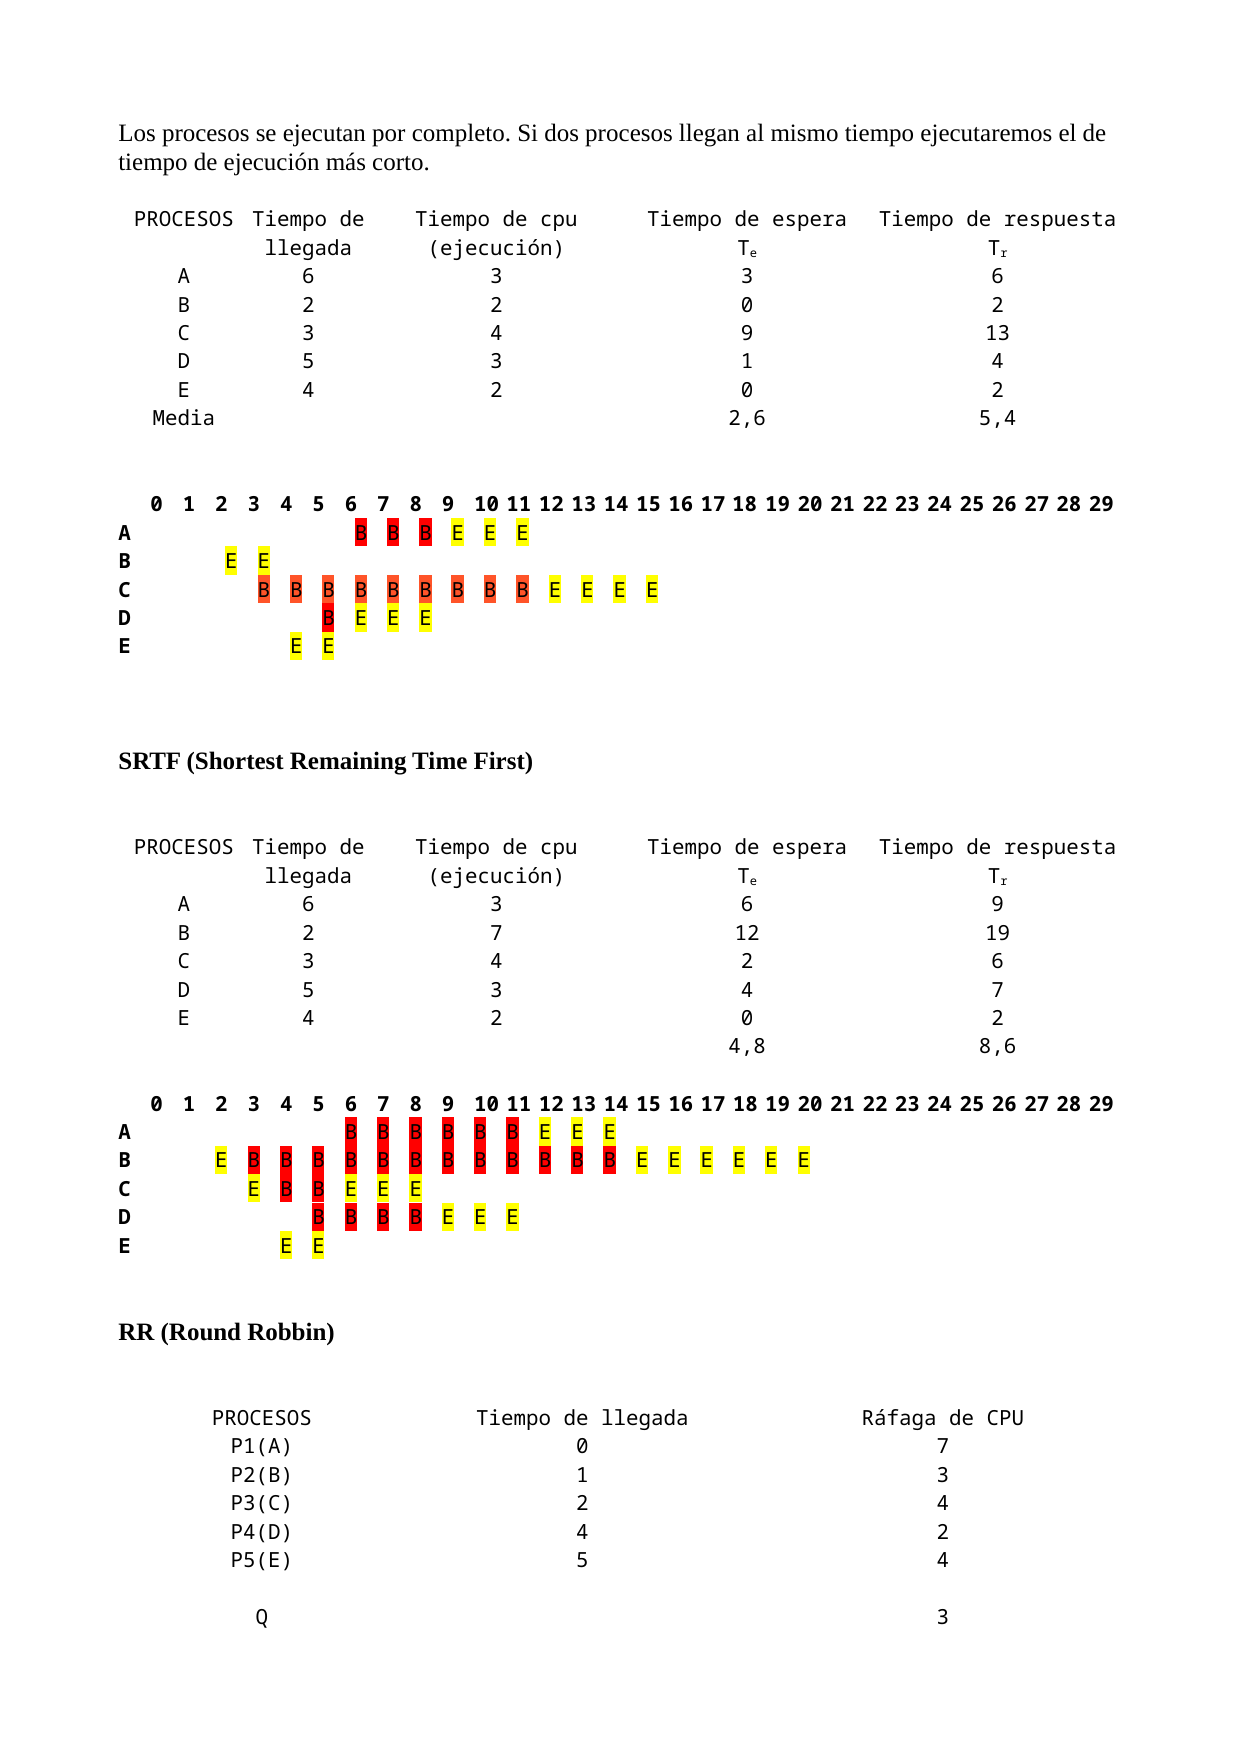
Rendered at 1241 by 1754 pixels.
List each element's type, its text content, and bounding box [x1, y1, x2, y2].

table_cell B [312, 603, 344, 632]
table_cell [862, 1174, 894, 1202]
table_cell 2 [245, 918, 371, 946]
table_cell [1024, 518, 1056, 546]
table_cell 8,6 [872, 1032, 1123, 1060]
table_header 7 [377, 489, 409, 518]
table_cell 2 [872, 1003, 1123, 1032]
table_cell B [442, 1146, 474, 1174]
table_cell E [215, 546, 247, 575]
table_cell [862, 1231, 894, 1259]
table_cell [183, 603, 215, 632]
table_cell B [474, 1146, 506, 1174]
table_cell [700, 603, 732, 632]
table_cell 9 [872, 889, 1123, 918]
table_cell E [571, 575, 603, 603]
table_cell B [118, 546, 150, 575]
table_cell E [409, 603, 442, 632]
table_cell [506, 1174, 538, 1202]
table_cell E [248, 546, 280, 575]
table_header 17 [700, 1089, 733, 1117]
table_header 4 [280, 1089, 312, 1117]
table_cell [765, 1174, 797, 1202]
table_cell Media [122, 404, 245, 432]
table_cell [862, 632, 894, 660]
table_cell [150, 575, 183, 603]
table_cell [895, 632, 927, 660]
table_cell [248, 632, 280, 660]
table_cell E [409, 1174, 442, 1202]
table_cell [830, 603, 862, 632]
table_cell 2 [621, 946, 872, 975]
table_cell [668, 546, 700, 575]
table_cell [215, 1231, 247, 1259]
table_cell [959, 1174, 992, 1202]
table_cell P4(D) [122, 1517, 402, 1545]
table_cell B [442, 1117, 474, 1146]
table_cell [539, 546, 571, 575]
table_cell A [118, 1117, 150, 1146]
table_cell B [506, 575, 538, 603]
table_cell [280, 518, 312, 546]
table_header Tiempo de cpu (ejecución) [371, 833, 621, 889]
table_cell [402, 1574, 762, 1602]
table_cell [895, 603, 927, 632]
table_cell [248, 1231, 280, 1259]
table_cell [700, 1231, 733, 1259]
table_cell 6 [245, 261, 371, 290]
table_cell [700, 1174, 733, 1202]
table_cell 6 [621, 889, 872, 918]
table_cell [245, 404, 371, 432]
table_cell [927, 632, 959, 660]
table_cell 0 [402, 1432, 762, 1460]
table_cell [927, 575, 959, 603]
table_header 18 [732, 489, 765, 518]
table_cell B [377, 575, 409, 603]
table_cell B [506, 1146, 538, 1174]
table_cell D [122, 347, 245, 375]
table_cell [603, 518, 636, 546]
table_header 25 [959, 489, 992, 518]
table_header [118, 1089, 150, 1117]
table_cell [183, 1231, 215, 1259]
table_cell [1056, 1117, 1088, 1146]
table_cell [150, 1203, 183, 1231]
table_cell [668, 603, 700, 632]
table_header 12 [539, 489, 571, 518]
table_cell [603, 632, 636, 660]
table_cell [992, 603, 1024, 632]
table_cell [700, 575, 732, 603]
table_cell [183, 1146, 215, 1174]
table_cell B [409, 518, 442, 546]
table_cell [636, 518, 668, 546]
table_cell E [345, 603, 377, 632]
text SRTF (Shortest Remaining Time First) [118, 746, 1122, 775]
table_header 19 [765, 489, 797, 518]
table_cell [312, 518, 344, 546]
table_cell [959, 632, 992, 660]
table_cell [992, 632, 1024, 660]
table_cell [571, 1231, 603, 1259]
table_cell [150, 1174, 183, 1202]
table_cell [183, 1203, 215, 1231]
table_header 23 [895, 1089, 927, 1117]
table_cell [798, 1203, 830, 1231]
table_cell [280, 603, 312, 632]
table_cell [409, 1231, 442, 1259]
table_cell B [118, 1146, 150, 1174]
table_cell [539, 603, 571, 632]
table_cell [150, 603, 183, 632]
table_header 9 [442, 1089, 474, 1117]
table_cell 3 [245, 318, 371, 347]
table_cell [1056, 575, 1088, 603]
table_header Ráfaga de CPU [762, 1403, 1123, 1432]
table_cell 2 [872, 290, 1123, 318]
table_cell [539, 518, 571, 546]
table_header 11 [506, 489, 538, 518]
table_cell E [636, 1146, 668, 1174]
table_cell 4 [762, 1545, 1123, 1574]
table_cell B [312, 1174, 344, 1202]
table_header 15 [636, 489, 668, 518]
table_cell B [122, 918, 245, 946]
table_cell [992, 1146, 1024, 1174]
table_header 11 [506, 1089, 538, 1117]
table_cell B [474, 1117, 506, 1146]
table_header 22 [862, 1089, 894, 1117]
table_header 29 [1089, 489, 1122, 518]
table_header 18 [733, 1089, 765, 1117]
table_cell 2 [762, 1517, 1123, 1545]
table_cell A [122, 261, 245, 290]
table_cell [402, 1602, 762, 1631]
table_cell [248, 518, 280, 546]
table_cell E [280, 1231, 312, 1259]
table_cell [183, 1174, 215, 1202]
table_cell [474, 632, 506, 660]
table_cell [1024, 1146, 1056, 1174]
table_header 28 [1056, 1089, 1088, 1117]
table_cell [992, 575, 1024, 603]
table_cell B [539, 1146, 571, 1174]
table_cell B [377, 1146, 409, 1174]
table_cell [1056, 546, 1088, 575]
table_cell Q [122, 1602, 402, 1631]
table_cell [474, 1174, 506, 1202]
table_cell 12 [621, 918, 872, 946]
table_cell [668, 1231, 700, 1259]
table_cell 5,4 [872, 404, 1123, 432]
table_header 22 [862, 489, 894, 518]
table_cell [571, 603, 603, 632]
table_cell [636, 603, 668, 632]
table_cell [830, 546, 862, 575]
table_cell B [409, 1146, 442, 1174]
table_cell [1089, 1231, 1122, 1259]
table_cell B [409, 575, 442, 603]
table_cell C [122, 318, 245, 347]
table_cell [1056, 1174, 1088, 1202]
table_cell [733, 1203, 765, 1231]
table_header 13 [571, 1089, 603, 1117]
table_header Tiempo de espera Te [621, 204, 872, 261]
table_cell C [122, 946, 245, 975]
table_cell E [603, 1117, 636, 1146]
table_cell 0 [621, 1003, 872, 1032]
table_cell E [539, 1117, 571, 1146]
table_cell [183, 546, 215, 575]
table_cell [830, 1174, 862, 1202]
table_cell E [312, 1231, 344, 1259]
table_cell 2,6 [621, 404, 872, 432]
table_cell [927, 1146, 959, 1174]
table_cell [959, 1203, 992, 1231]
table_cell E [442, 1203, 474, 1231]
table_cell E [122, 1003, 245, 1032]
table_cell [862, 518, 894, 546]
table_cell 3 [245, 946, 371, 975]
table_cell [150, 1146, 183, 1174]
table_cell 4 [245, 375, 371, 403]
table_header 8 [409, 489, 442, 518]
table_cell E [571, 1117, 603, 1146]
table_cell 9 [621, 318, 872, 347]
table_cell [345, 546, 377, 575]
table_cell A [118, 518, 150, 546]
table_cell [636, 1117, 668, 1146]
table_cell B [603, 1146, 636, 1174]
table_cell B [345, 575, 377, 603]
table_header 25 [959, 1089, 992, 1117]
table_cell [150, 1231, 183, 1259]
table_cell [895, 1203, 927, 1231]
table_cell E [733, 1146, 765, 1174]
table_header Tiempo de espera Te [621, 833, 872, 889]
table_cell 7 [872, 975, 1123, 1003]
table_cell [280, 1117, 312, 1146]
table_cell [798, 1174, 830, 1202]
table_header 3 [248, 489, 280, 518]
table_cell [371, 1032, 621, 1060]
table_cell [215, 632, 247, 660]
table_cell [895, 1146, 927, 1174]
table_cell 7 [762, 1432, 1123, 1460]
table_cell [830, 575, 862, 603]
table_header 13 [571, 489, 603, 518]
table_cell [571, 518, 603, 546]
table_cell [183, 1117, 215, 1146]
table_cell [927, 1203, 959, 1231]
table_cell B [474, 575, 506, 603]
table_cell 2 [872, 375, 1123, 403]
table_cell E [700, 1146, 733, 1174]
table_cell [668, 1117, 700, 1146]
table_cell [765, 546, 797, 575]
table_cell B [377, 1203, 409, 1231]
text RR (Round Robbin) [118, 1317, 1122, 1346]
table_cell [895, 518, 927, 546]
table_cell [248, 1117, 280, 1146]
table_cell [992, 1174, 1024, 1202]
table_header Tiempo de respuesta Tr [872, 204, 1123, 261]
table_header 24 [927, 1089, 959, 1117]
table_cell [895, 1231, 927, 1259]
table_header 17 [700, 489, 732, 518]
table_cell B [571, 1146, 603, 1174]
table_cell 5 [245, 347, 371, 375]
table_cell P1(A) [122, 1432, 402, 1460]
table_cell [1089, 1117, 1122, 1146]
table_header 21 [830, 489, 862, 518]
table_header 26 [992, 489, 1024, 518]
table_header Tiempo de cpu (ejecución) [371, 204, 621, 261]
table_cell [895, 1174, 927, 1202]
table_cell [409, 632, 442, 660]
table_header 27 [1024, 1089, 1056, 1117]
table_cell [636, 632, 668, 660]
table_header Tiempo de llegada [245, 204, 371, 261]
table_cell E [539, 575, 571, 603]
table_cell C [118, 1174, 150, 1202]
table_cell B [345, 518, 377, 546]
table_cell E [118, 632, 150, 660]
table_cell B [312, 1146, 344, 1174]
table_cell [571, 546, 603, 575]
table_cell E [506, 1203, 538, 1231]
table_cell 0 [621, 375, 872, 403]
table_cell [959, 575, 992, 603]
table_cell [603, 546, 636, 575]
table_cell E [765, 1146, 797, 1174]
table_cell [636, 1174, 668, 1202]
table_cell [830, 1146, 862, 1174]
table_cell 3 [762, 1460, 1123, 1488]
table_cell 6 [245, 889, 371, 918]
table_cell [442, 546, 474, 575]
table_cell [1056, 1231, 1088, 1259]
table_cell 3 [371, 347, 621, 375]
table_cell [1089, 1203, 1122, 1231]
table_cell B [248, 575, 280, 603]
table_cell E [377, 1174, 409, 1202]
table_cell C [118, 575, 150, 603]
table_cell B [280, 575, 312, 603]
table_cell [830, 632, 862, 660]
table_cell [280, 1203, 312, 1231]
table_cell [927, 603, 959, 632]
table_header 9 [442, 489, 474, 518]
table_cell [830, 1231, 862, 1259]
table_cell [1089, 546, 1122, 575]
table_cell [474, 603, 506, 632]
table_cell 0 [621, 290, 872, 318]
table_cell [732, 632, 765, 660]
table_cell 5 [402, 1545, 762, 1574]
table_cell [862, 1146, 894, 1174]
table_cell [959, 1231, 992, 1259]
table_header 6 [345, 489, 377, 518]
table_cell E [215, 1146, 247, 1174]
table_header 4 [280, 489, 312, 518]
table_cell [636, 1231, 668, 1259]
table_cell [215, 518, 247, 546]
table_cell [895, 575, 927, 603]
table_cell [122, 1574, 402, 1602]
table_cell [830, 1203, 862, 1231]
table_cell [150, 518, 183, 546]
table_cell E [345, 1174, 377, 1202]
table_cell E [312, 632, 344, 660]
table_cell [798, 603, 830, 632]
table_cell [1089, 1146, 1122, 1174]
table_cell [927, 518, 959, 546]
table_cell [571, 632, 603, 660]
table_cell [215, 1174, 247, 1202]
table_header 3 [248, 1089, 280, 1117]
table_cell 1 [402, 1460, 762, 1488]
table_cell B [345, 1203, 377, 1231]
table_cell [830, 1117, 862, 1146]
table_cell [1024, 546, 1056, 575]
table_cell 4 [621, 975, 872, 1003]
table_header 21 [830, 1089, 862, 1117]
table_cell 4 [245, 1003, 371, 1032]
table_header 16 [668, 489, 700, 518]
table_cell 7 [371, 918, 621, 946]
table_cell [1024, 575, 1056, 603]
table_cell [765, 1231, 797, 1259]
table_cell P3(C) [122, 1489, 402, 1517]
table_cell E [118, 1231, 150, 1259]
table_cell [377, 1231, 409, 1259]
table_cell B [345, 1117, 377, 1146]
table_cell [927, 546, 959, 575]
table_header 14 [603, 489, 636, 518]
table_header 20 [798, 1089, 830, 1117]
table_cell [765, 1117, 797, 1146]
table_cell [1056, 1203, 1088, 1231]
table_cell 3 [762, 1602, 1123, 1631]
table_cell [959, 518, 992, 546]
table_header 1 [183, 489, 215, 518]
table_cell B [442, 575, 474, 603]
table_cell [312, 546, 344, 575]
table_cell [377, 546, 409, 575]
table_cell [215, 1203, 247, 1231]
table_cell [927, 1117, 959, 1146]
table_cell [668, 1174, 700, 1202]
table_cell [700, 632, 732, 660]
table_cell [668, 518, 700, 546]
table_cell [762, 1574, 1123, 1602]
table_cell [668, 632, 700, 660]
table_cell [409, 546, 442, 575]
table_cell [765, 518, 797, 546]
table_cell [700, 546, 732, 575]
table_cell [765, 632, 797, 660]
table_cell [1089, 575, 1122, 603]
table_cell [798, 518, 830, 546]
table_cell [700, 1203, 733, 1231]
table_header 28 [1056, 489, 1088, 518]
table_cell [345, 1231, 377, 1259]
table_cell [765, 603, 797, 632]
table_cell [539, 632, 571, 660]
table_cell [992, 1203, 1024, 1231]
table_cell [442, 603, 474, 632]
table_cell [215, 603, 247, 632]
table_cell E [122, 375, 245, 403]
table_cell [1089, 1174, 1122, 1202]
table_header 16 [668, 1089, 700, 1117]
table_cell E [798, 1146, 830, 1174]
table_cell 2 [371, 375, 621, 403]
table_cell [798, 1117, 830, 1146]
table_cell [895, 546, 927, 575]
table_cell [959, 1117, 992, 1146]
table_cell [732, 575, 765, 603]
table_cell 19 [872, 918, 1123, 946]
table_cell [1056, 518, 1088, 546]
table_cell P5(E) [122, 1545, 402, 1574]
table_cell [927, 1174, 959, 1202]
table_cell [732, 603, 765, 632]
table_cell [345, 632, 377, 660]
table_header [118, 489, 150, 518]
table_header 27 [1024, 489, 1056, 518]
table_cell [506, 546, 538, 575]
table_cell [862, 603, 894, 632]
table_cell [215, 575, 247, 603]
table_cell [1056, 603, 1088, 632]
table_cell E [474, 1203, 506, 1231]
table_cell [442, 1174, 474, 1202]
table_cell E [506, 518, 538, 546]
table_header PROCESOS [122, 833, 245, 889]
table_cell B [312, 575, 344, 603]
table_cell 3 [371, 261, 621, 290]
table_cell [798, 1231, 830, 1259]
table_header 10 [474, 489, 506, 518]
table_cell [732, 518, 765, 546]
table_cell [765, 575, 797, 603]
table_cell [539, 1174, 571, 1202]
table_header 23 [895, 489, 927, 518]
table_cell B [280, 1146, 312, 1174]
table_header 14 [603, 1089, 636, 1117]
table_cell [1089, 603, 1122, 632]
table_header PROCESOS [122, 1403, 402, 1432]
table_cell [150, 1117, 183, 1146]
table_header 15 [636, 1089, 668, 1117]
table_cell E [280, 632, 312, 660]
table_cell [959, 546, 992, 575]
table_cell [636, 546, 668, 575]
table_cell D [122, 975, 245, 1003]
table_cell [603, 1203, 636, 1231]
table_cell [1024, 1203, 1056, 1231]
table_cell [1089, 632, 1122, 660]
table_cell 13 [872, 318, 1123, 347]
table_cell [636, 1203, 668, 1231]
table_cell [248, 1203, 280, 1231]
table_header Tiempo de llegada [402, 1403, 762, 1432]
table_cell [700, 1117, 733, 1146]
table_header 29 [1089, 1089, 1122, 1117]
table_cell [215, 1117, 247, 1146]
table_cell [992, 546, 1024, 575]
table_header 26 [992, 1089, 1024, 1117]
table_cell [280, 546, 312, 575]
table_cell E [668, 1146, 700, 1174]
table_cell [830, 518, 862, 546]
table_cell [1056, 632, 1088, 660]
table_cell D [118, 1203, 150, 1231]
table_cell E [603, 575, 636, 603]
table_cell [245, 1032, 371, 1060]
table_cell [442, 632, 474, 660]
table_cell 4,8 [621, 1032, 872, 1060]
table_cell [668, 575, 700, 603]
table_header 0 [150, 1089, 183, 1117]
table_cell 3 [371, 975, 621, 1003]
table_cell E [248, 1174, 280, 1202]
table_cell [668, 1203, 700, 1231]
table_cell [862, 1203, 894, 1231]
table_header 19 [765, 1089, 797, 1117]
table_header 1 [183, 1089, 215, 1117]
table_cell 1 [621, 347, 872, 375]
table_cell [474, 546, 506, 575]
table_header 0 [150, 489, 183, 518]
table_cell [992, 518, 1024, 546]
table_cell 6 [872, 261, 1123, 290]
text Los procesos se ejecutan por completo. Si dos procesos llegan al mismo tiempo ejecutaremos el de tiempo de ejecución más corto. [118, 118, 1122, 176]
table_cell [733, 1117, 765, 1146]
table_cell [1024, 603, 1056, 632]
table_cell [732, 546, 765, 575]
table_cell [992, 1117, 1024, 1146]
table_cell 4 [371, 318, 621, 347]
table_cell 2 [245, 290, 371, 318]
table_cell B [409, 1117, 442, 1146]
table_cell [571, 1174, 603, 1202]
table_cell B [248, 1146, 280, 1174]
table_cell [506, 1231, 538, 1259]
table_cell [248, 603, 280, 632]
table_cell 3 [621, 261, 872, 290]
table_cell [1024, 632, 1056, 660]
table_cell [798, 575, 830, 603]
table_cell B [377, 518, 409, 546]
table_header 12 [539, 1089, 571, 1117]
table_cell [700, 518, 732, 546]
table_cell [474, 1231, 506, 1259]
table_cell D [118, 603, 150, 632]
table_cell 6 [872, 946, 1123, 975]
table_cell [862, 1117, 894, 1146]
table_header 7 [377, 1089, 409, 1117]
table_cell 4 [762, 1489, 1123, 1517]
table_cell [992, 1231, 1024, 1259]
table_cell [539, 1203, 571, 1231]
table_cell 5 [245, 975, 371, 1003]
table_cell [371, 404, 621, 432]
table_cell 4 [402, 1517, 762, 1545]
table_header 2 [215, 489, 247, 518]
table_cell [603, 1231, 636, 1259]
table_cell 3 [371, 889, 621, 918]
table_cell E [377, 603, 409, 632]
table_cell P2(B) [122, 1460, 402, 1488]
table_cell A [122, 889, 245, 918]
table_header 20 [798, 489, 830, 518]
table_cell 2 [402, 1489, 762, 1517]
table_cell [959, 603, 992, 632]
table_cell [312, 1117, 344, 1146]
table_cell E [636, 575, 668, 603]
table_header 5 [312, 489, 344, 518]
table_cell 4 [371, 946, 621, 975]
table_cell [150, 632, 183, 660]
table_cell [150, 546, 183, 575]
table_cell E [474, 518, 506, 546]
table_cell [1024, 1231, 1056, 1259]
table_cell [377, 632, 409, 660]
table_cell [506, 632, 538, 660]
table_cell [571, 1203, 603, 1231]
table_cell B [122, 290, 245, 318]
table_cell E [442, 518, 474, 546]
table_cell [862, 575, 894, 603]
table_cell [1024, 1174, 1056, 1202]
table_cell 2 [371, 1003, 621, 1032]
table_header 10 [474, 1089, 506, 1117]
table_cell 2 [371, 290, 621, 318]
table_header PROCESOS [122, 204, 245, 261]
table_cell [862, 546, 894, 575]
table_cell 4 [872, 347, 1123, 375]
table_cell B [280, 1174, 312, 1202]
table_cell [539, 1231, 571, 1259]
table_cell [765, 1203, 797, 1231]
table_cell B [312, 1203, 344, 1231]
table_cell [733, 1174, 765, 1202]
table_cell [959, 1146, 992, 1174]
table_header 5 [312, 1089, 344, 1117]
table_cell [1056, 1146, 1088, 1174]
table_header Tiempo de respuesta Tr [872, 833, 1123, 889]
table_cell [506, 603, 538, 632]
table_header 8 [409, 1089, 442, 1117]
table_header 24 [927, 489, 959, 518]
table_cell B [377, 1117, 409, 1146]
table_cell B [345, 1146, 377, 1174]
table_cell [442, 1231, 474, 1259]
table_cell [183, 632, 215, 660]
table_cell [798, 632, 830, 660]
table_cell [798, 546, 830, 575]
table_header 2 [215, 1089, 247, 1117]
table_cell [1089, 518, 1122, 546]
table_cell [733, 1231, 765, 1259]
table_cell B [506, 1117, 538, 1146]
table_cell [895, 1117, 927, 1146]
table_cell [122, 1032, 245, 1060]
table_cell [603, 603, 636, 632]
table_header 6 [345, 1089, 377, 1117]
table_cell [603, 1174, 636, 1202]
table_cell B [409, 1203, 442, 1231]
table_cell [183, 575, 215, 603]
table_cell [1024, 1117, 1056, 1146]
table_cell [927, 1231, 959, 1259]
table_header Tiempo de llegada [245, 833, 371, 889]
table_cell [183, 518, 215, 546]
